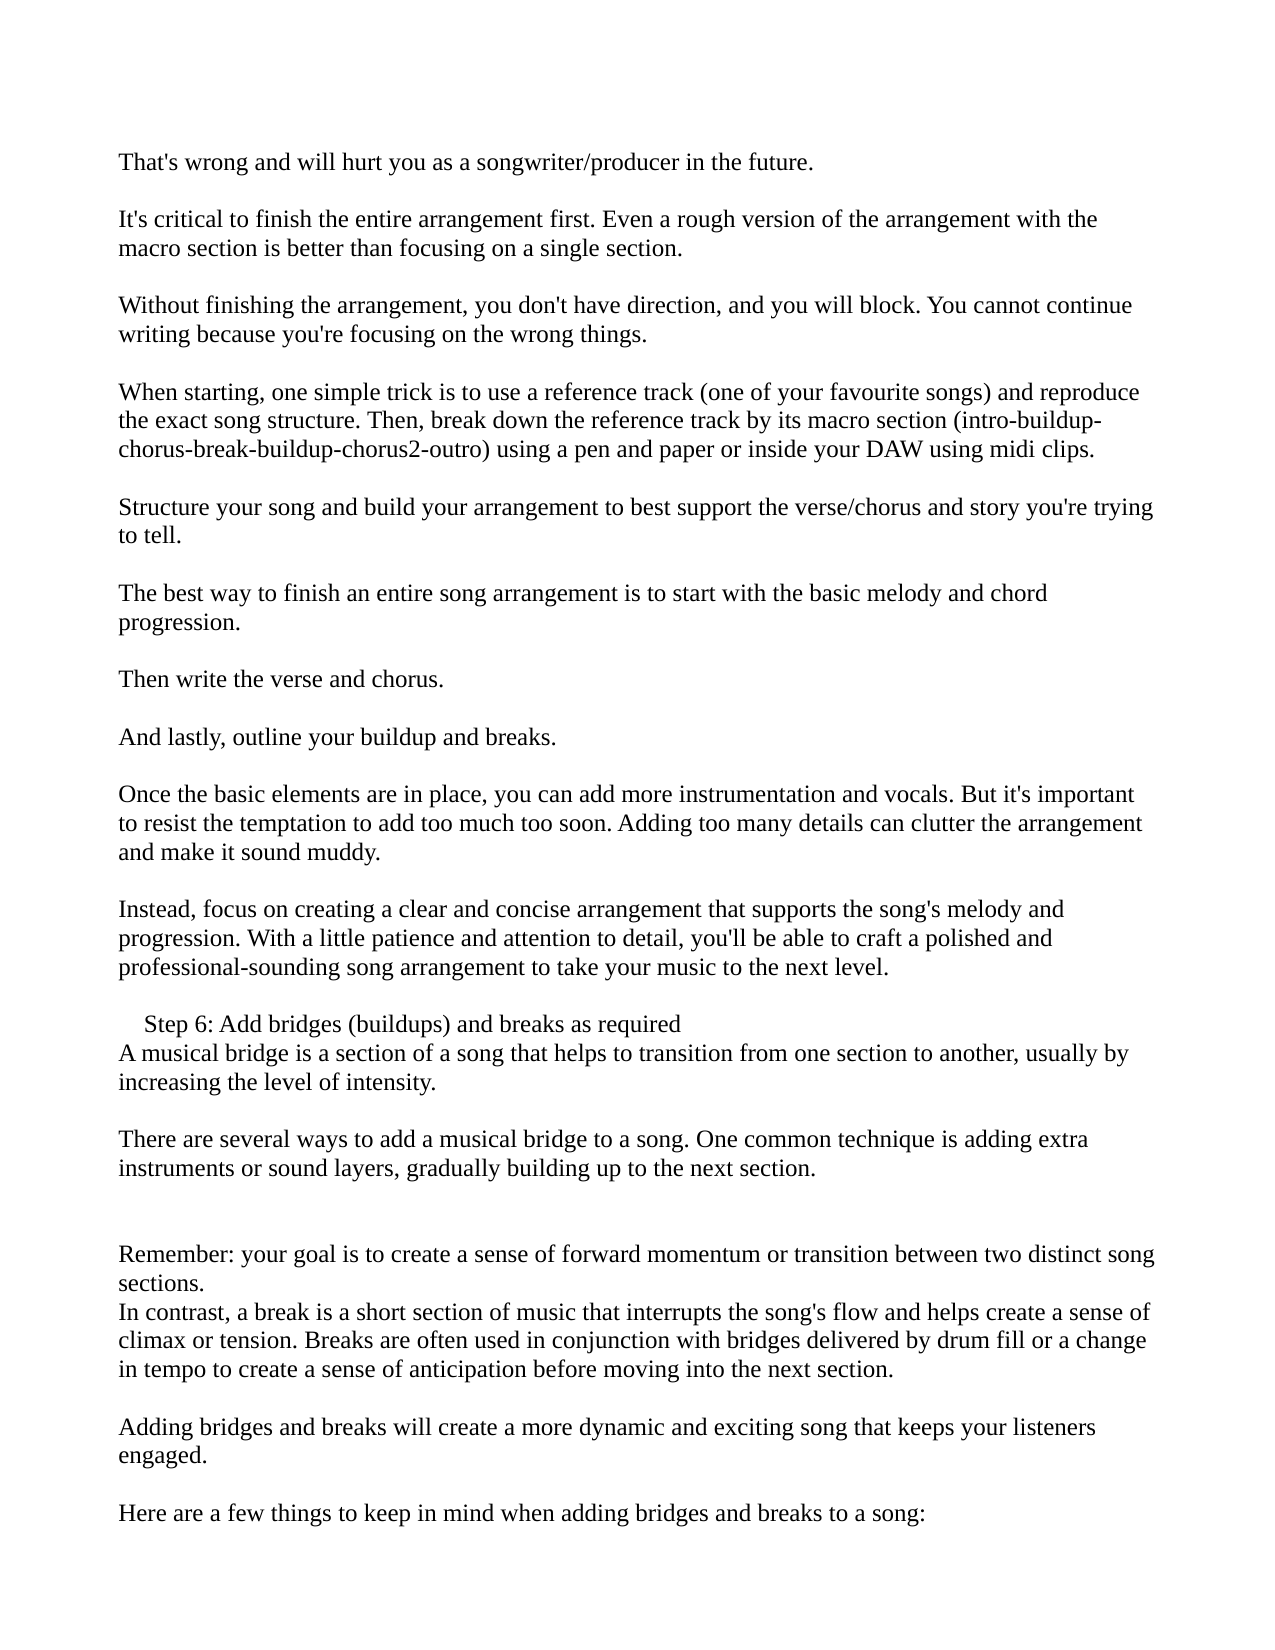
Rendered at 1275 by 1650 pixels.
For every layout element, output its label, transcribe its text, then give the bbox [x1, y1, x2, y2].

text That's wrong and will hurt you as a songwriter/producer in the future. [118, 147, 1157, 176]
text Here are a few things to keep in mind when adding bridges and breaks to a song: [118, 1498, 1157, 1527]
text There are several ways to add a musical bridge to a song. One common technique is adding extra instruments or sound layers, gradually building up to the next section. [118, 1124, 1157, 1182]
text Once the basic elements are in place, you can add more instrumentation and vocals. But it's important to resist the temptation to add too much too soon. Adding too many details can clutter the arrangement and make it sound muddy. [118, 779, 1157, 866]
text Adding bridges and breaks will create a more dynamic and exciting song that keeps your listeners engaged. [118, 1412, 1157, 1469]
text In contrast, a break is a short section of music that interrupts the song's flow and helps create a sense of climax or tension. Breaks are often used in conjunction with bridges delivered by drum fill or a change in tempo to create a sense of anticipation before moving into the next section. [118, 1297, 1157, 1383]
text And lastly, outline your buildup and breaks. [118, 722, 1157, 751]
text Instead, focus on creating a clear and concise arrangement that supports the song's melody and progression. With a little patience and attention to detail, you'll be able to craft a polished and professional-sounding song arrangement to take your music to the next level. [118, 894, 1157, 981]
text 🥣 Step 6: Add bridges (buildups) and breaks as required [118, 1009, 1157, 1038]
text When starting, one simple trick is to use a reference track (one of your favourite songs) and reproduce the exact song structure. Then, break down the reference track by its macro section (intro-buildup-chorus-break-buildup-chorus2-outro) using a pen and paper or inside your DAW using midi clips. [118, 377, 1157, 463]
text Structure your song and build your arrangement to best support the verse/chorus and story you're trying to tell. [118, 492, 1157, 549]
text The best way to finish an entire song arrangement is to start with the basic melody and chord progression. [118, 578, 1157, 636]
text It's critical to finish the entire arrangement first. Even a rough version of the arrangement with the macro section is better than focusing on a single section. [118, 204, 1157, 262]
text 💡 [118, 1211, 1157, 1239]
text A musical bridge is a section of a song that helps to transition from one section to another, usually by increasing the level of intensity. [118, 1038, 1157, 1096]
text Remember: your goal is to create a sense of forward momentum or transition between two distinct song sections. [118, 1239, 1157, 1297]
text Without finishing the arrangement, you don't have direction, and you will block. You cannot continue writing because you're focusing on the wrong things. [118, 291, 1157, 348]
text Then write the verse and chorus. [118, 664, 1157, 693]
